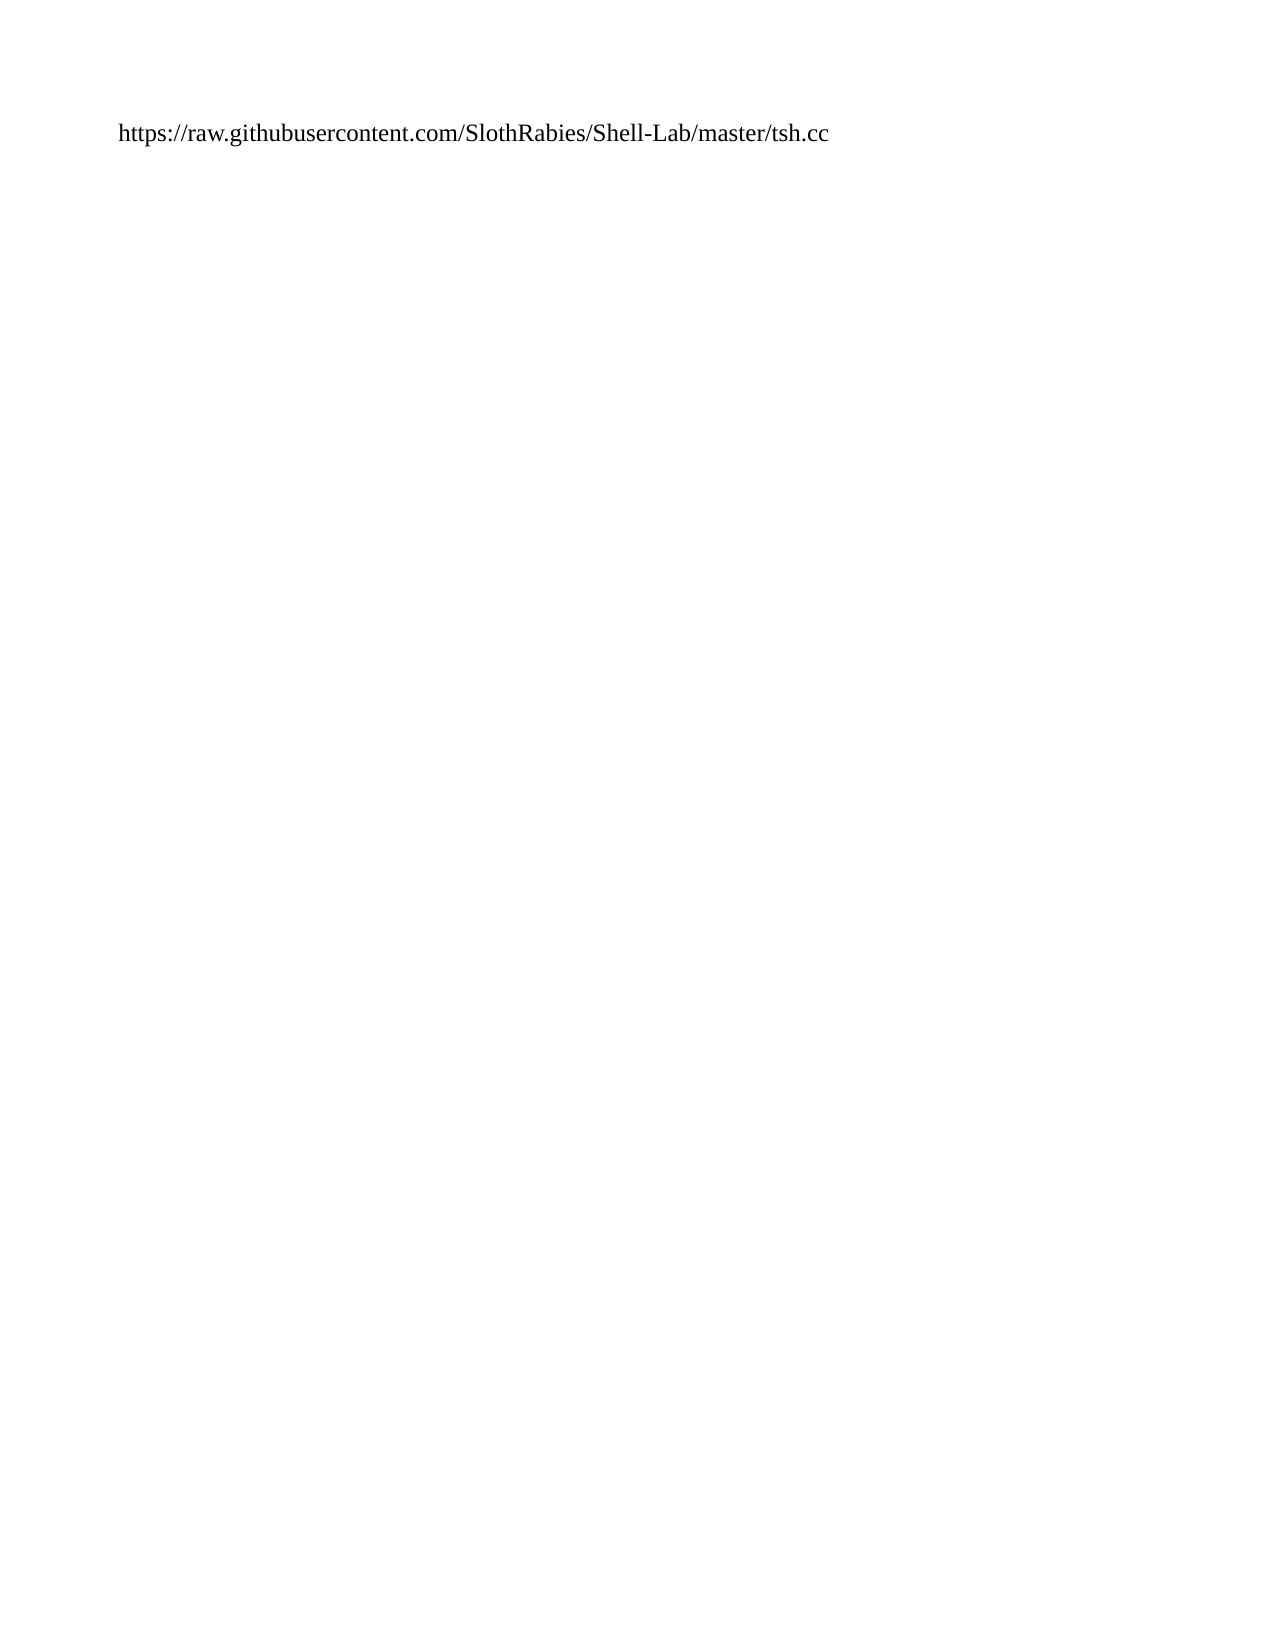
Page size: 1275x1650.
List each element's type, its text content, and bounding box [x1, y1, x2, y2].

text https://raw.githubusercontent.com/SlothRabies/Shell-Lab/master/tsh.cc [118, 118, 1157, 147]
